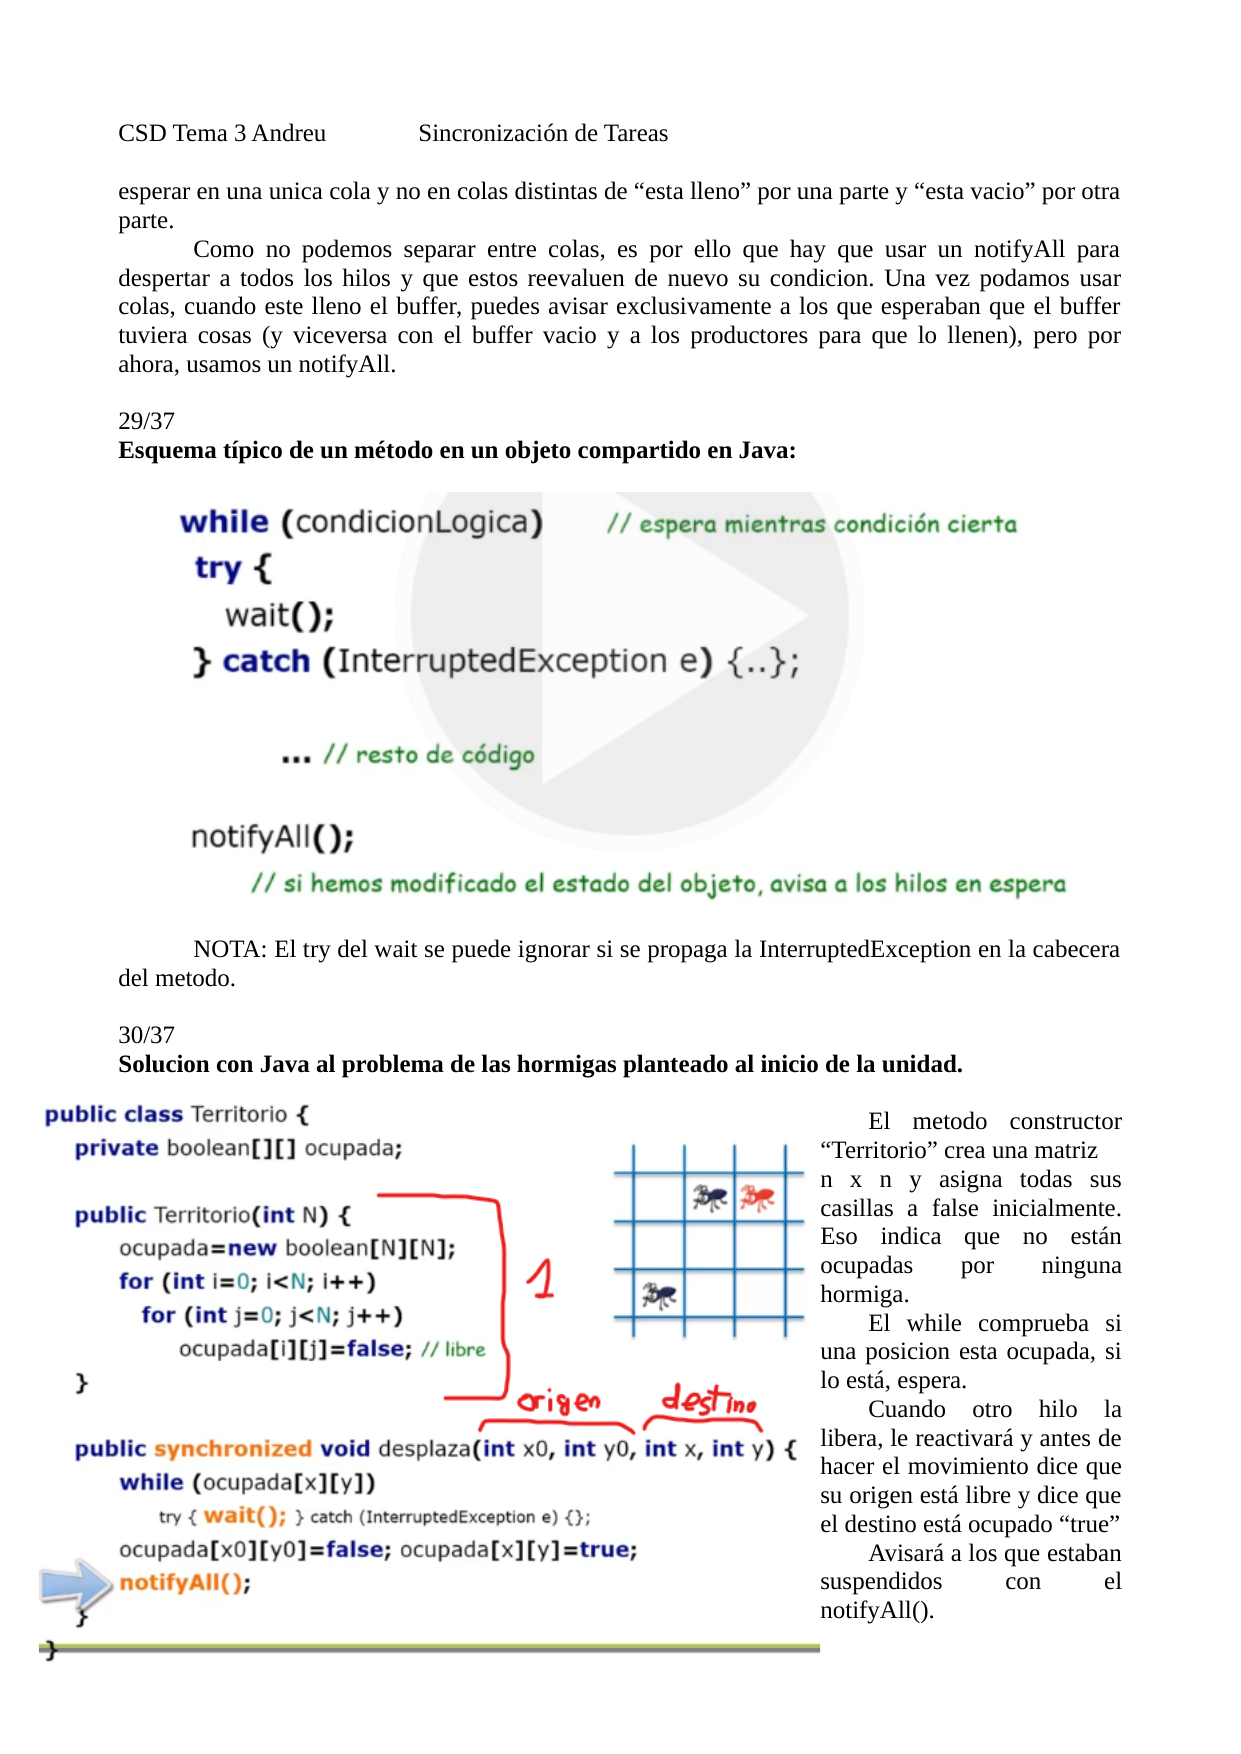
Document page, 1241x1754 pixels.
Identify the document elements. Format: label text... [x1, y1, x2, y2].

text Avisará a los que estaban suspendidos con el notifyAll(). [821, 1538, 1122, 1624]
text El while comprueba si una posicion esta ocupada, si lo está, espera. [821, 1308, 1122, 1394]
text El metodo constructor “Territorio” crea una matriz [821, 1106, 1122, 1164]
text esperar en una unica cola y no en colas distintas de “esta lleno” por una parte y “esta vacio” por otra parte. [118, 176, 1122, 234]
text Esquema típico de un método en un objeto compartido en Java: [118, 435, 1122, 464]
text 30/37 [118, 1020, 1122, 1049]
text n x n y asigna todas sus casillas a false inicialmente. Eso indica que no están ocupadas por ninguna hormiga. [821, 1164, 1122, 1308]
text Como no podemos separar entre colas, es por ello que hay que usar un notifyAll para despertar a todos los hilos y que estos reevaluen de nuevo su condicion. Una vez podamos usar colas, cuando este lleno el buffer, puedes avisar exclusivamente a los que esperaban que el buffer tuviera cosas (y viceversa con el buffer vacio y a los productores para que lo llenen), pero por ahora, usamos un notifyAll. [118, 234, 1122, 378]
picture [161, 492, 1079, 906]
picture [38, 1094, 821, 1664]
text Cuando otro hilo la libera, le reactivará y antes de hacer el movimiento dice que su origen está libre y dice que el destino está ocupado “true” [821, 1394, 1122, 1538]
text NOTA: El try del wait se puede ignorar si se propaga la InterruptedException en la cabecera del metodo. [118, 934, 1122, 991]
text Solucion con Java al problema de las hormigas planteado al inicio de la unidad. [118, 1049, 1122, 1078]
text 29/37 [118, 406, 1122, 435]
